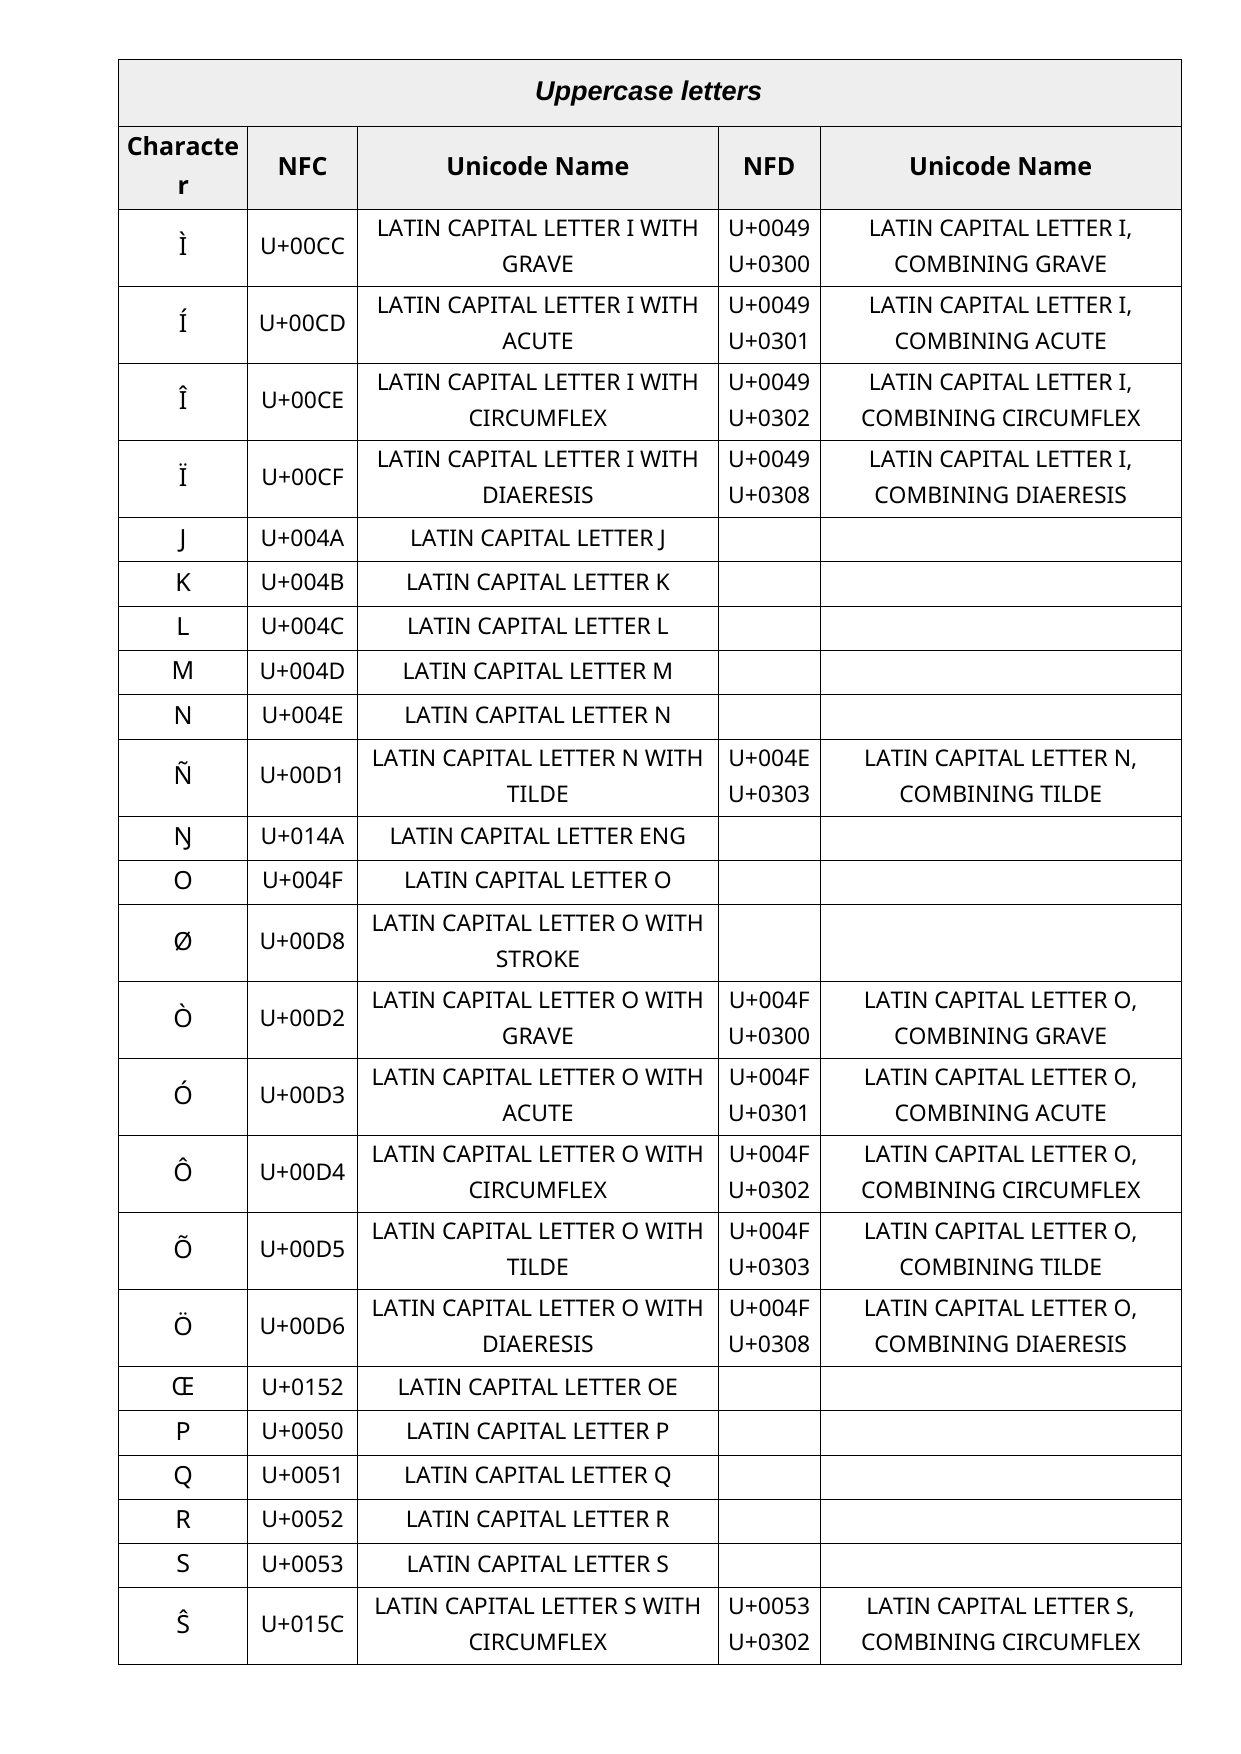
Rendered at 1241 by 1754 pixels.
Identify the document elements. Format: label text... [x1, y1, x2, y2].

table_cell U+0049 U+0302 [719, 364, 820, 440]
table_cell Ò [119, 982, 247, 1058]
table_cell Í [119, 287, 247, 363]
table_cell U+00D5 [248, 1213, 357, 1289]
table_cell LATIN CAPITAL LETTER O WITH ACUTE [358, 1059, 718, 1135]
table_cell U+00D3 [248, 1059, 357, 1135]
table_cell J [119, 518, 247, 561]
table_cell M [119, 651, 247, 694]
table_cell [719, 1456, 820, 1499]
table_cell [821, 1411, 1181, 1454]
table_cell [821, 651, 1181, 694]
table_cell [719, 861, 820, 904]
table_cell N [119, 695, 247, 738]
table_cell U+004E U+0303 [719, 740, 820, 816]
table_cell [719, 562, 820, 606]
table_cell U+0052 [248, 1500, 357, 1543]
table_cell Character [119, 127, 247, 209]
table_cell [821, 1456, 1181, 1499]
table_cell Ó [119, 1059, 247, 1135]
table_cell U+00D8 [248, 905, 357, 981]
table_cell U+0049 U+0300 [719, 210, 820, 286]
table_cell U+014A [248, 817, 357, 860]
table_cell [719, 651, 820, 694]
table_cell U+004F U+0302 [719, 1136, 820, 1212]
table_cell [719, 1367, 820, 1410]
table_cell U+00CF [248, 441, 357, 517]
table_cell LATIN CAPITAL LETTER O WITH GRAVE [358, 982, 718, 1058]
table_cell NFD [719, 127, 820, 209]
table_cell LATIN CAPITAL LETTER O WITH STROKE [358, 905, 718, 981]
table_cell [821, 695, 1181, 738]
table_cell LATIN CAPITAL LETTER N, COMBINING TILDE [821, 740, 1181, 816]
table_cell U+004C [248, 607, 357, 650]
table_cell [821, 1367, 1181, 1410]
table_cell [719, 905, 820, 981]
table_cell U+00D2 [248, 982, 357, 1058]
table_cell Õ [119, 1213, 247, 1289]
table_cell Unicode Name [821, 127, 1181, 209]
table_cell [719, 1500, 820, 1543]
table_cell [719, 1411, 820, 1454]
table_cell U+00D4 [248, 1136, 357, 1212]
table_cell LATIN CAPITAL LETTER I, COMBINING CIRCUMFLEX [821, 364, 1181, 440]
table_cell [719, 695, 820, 738]
table_cell Q [119, 1456, 247, 1499]
table_cell LATIN CAPITAL LETTER N WITH TILDE [358, 740, 718, 816]
table_cell LATIN CAPITAL LETTER O [358, 861, 718, 904]
table_cell LATIN CAPITAL LETTER ENG [358, 817, 718, 860]
table_cell [821, 905, 1181, 981]
table_cell LATIN CAPITAL LETTER L [358, 607, 718, 650]
table_cell O [119, 861, 247, 904]
table_cell U+004F [248, 861, 357, 904]
table_cell LATIN CAPITAL LETTER R [358, 1500, 718, 1543]
table_cell U+0049 U+0301 [719, 287, 820, 363]
table_cell LATIN CAPITAL LETTER Q [358, 1456, 718, 1499]
table_cell U+0049 U+0308 [719, 441, 820, 517]
table_cell U+004A [248, 518, 357, 561]
table_cell S [119, 1544, 247, 1587]
table_cell Ï [119, 441, 247, 517]
table_cell K [119, 562, 247, 606]
table_cell Ñ [119, 740, 247, 816]
table_cell LATIN CAPITAL LETTER OE [358, 1367, 718, 1410]
table_cell [821, 607, 1181, 650]
table_cell Ô [119, 1136, 247, 1212]
table_cell LATIN CAPITAL LETTER S [358, 1544, 718, 1587]
table_cell U+004F U+0301 [719, 1059, 820, 1135]
table_cell NFC [248, 127, 357, 209]
table_cell U+004B [248, 562, 357, 606]
table_cell Î [119, 364, 247, 440]
table_cell LATIN CAPITAL LETTER I, COMBINING GRAVE [821, 210, 1181, 286]
table_cell U+0053 U+0302 [719, 1588, 820, 1664]
table_cell U+00CC [248, 210, 357, 286]
table_cell LATIN CAPITAL LETTER O WITH DIAERESIS [358, 1290, 718, 1366]
table_cell U+0053 [248, 1544, 357, 1587]
table_cell LATIN CAPITAL LETTER S WITH CIRCUMFLEX [358, 1588, 718, 1664]
table_cell LATIN CAPITAL LETTER K [358, 562, 718, 606]
table_header Uppercase letters [119, 60, 1181, 126]
table_cell LATIN CAPITAL LETTER O, COMBINING DIAERESIS [821, 1290, 1181, 1366]
table_cell [719, 607, 820, 650]
table_cell [719, 1544, 820, 1587]
table_cell LATIN CAPITAL LETTER M [358, 651, 718, 694]
table_cell U+00CD [248, 287, 357, 363]
table_cell [821, 518, 1181, 561]
table_cell LATIN CAPITAL LETTER O, COMBINING TILDE [821, 1213, 1181, 1289]
table_cell LATIN CAPITAL LETTER O, COMBINING CIRCUMFLEX [821, 1136, 1181, 1212]
table_cell LATIN CAPITAL LETTER O, COMBINING ACUTE [821, 1059, 1181, 1135]
table_cell Ö [119, 1290, 247, 1366]
table_cell LATIN CAPITAL LETTER I WITH CIRCUMFLEX [358, 364, 718, 440]
table_cell LATIN CAPITAL LETTER O, COMBINING GRAVE [821, 982, 1181, 1058]
table_cell [719, 817, 820, 860]
table_cell [821, 562, 1181, 606]
table_cell LATIN CAPITAL LETTER O WITH CIRCUMFLEX [358, 1136, 718, 1212]
table_cell [719, 518, 820, 561]
table_cell R [119, 1500, 247, 1543]
table_cell U+004F U+0303 [719, 1213, 820, 1289]
table_cell U+00D1 [248, 740, 357, 816]
table_cell U+004D [248, 651, 357, 694]
table_cell LATIN CAPITAL LETTER I, COMBINING DIAERESIS [821, 441, 1181, 517]
table_cell U+015C [248, 1588, 357, 1664]
table_cell U+0152 [248, 1367, 357, 1410]
table_cell Unicode Name [358, 127, 718, 209]
table_cell LATIN CAPITAL LETTER I, COMBINING ACUTE [821, 287, 1181, 363]
table_cell [821, 861, 1181, 904]
table_cell Ŝ [119, 1588, 247, 1664]
table_cell [821, 1544, 1181, 1587]
table_cell U+0050 [248, 1411, 357, 1454]
table_cell U+004E [248, 695, 357, 738]
table_cell LATIN CAPITAL LETTER P [358, 1411, 718, 1454]
table_cell LATIN CAPITAL LETTER I WITH GRAVE [358, 210, 718, 286]
table_cell U+00CE [248, 364, 357, 440]
table_cell [821, 817, 1181, 860]
table_cell Ŋ [119, 817, 247, 860]
table_cell U+004F U+0300 [719, 982, 820, 1058]
table_cell LATIN CAPITAL LETTER I WITH ACUTE [358, 287, 718, 363]
table_cell U+00D6 [248, 1290, 357, 1366]
table_cell P [119, 1411, 247, 1454]
table_cell Ø [119, 905, 247, 981]
table_cell LATIN CAPITAL LETTER J [358, 518, 718, 561]
table_cell U+0051 [248, 1456, 357, 1499]
table_cell Œ [119, 1367, 247, 1410]
table_cell LATIN CAPITAL LETTER S, COMBINING CIRCUMFLEX [821, 1588, 1181, 1664]
table_cell Ì [119, 210, 247, 286]
table_cell LATIN CAPITAL LETTER O WITH TILDE [358, 1213, 718, 1289]
table_cell U+004F U+0308 [719, 1290, 820, 1366]
table_cell LATIN CAPITAL LETTER I WITH DIAERESIS [358, 441, 718, 517]
table_cell [821, 1500, 1181, 1543]
table_cell LATIN CAPITAL LETTER N [358, 695, 718, 738]
table_cell L [119, 607, 247, 650]
